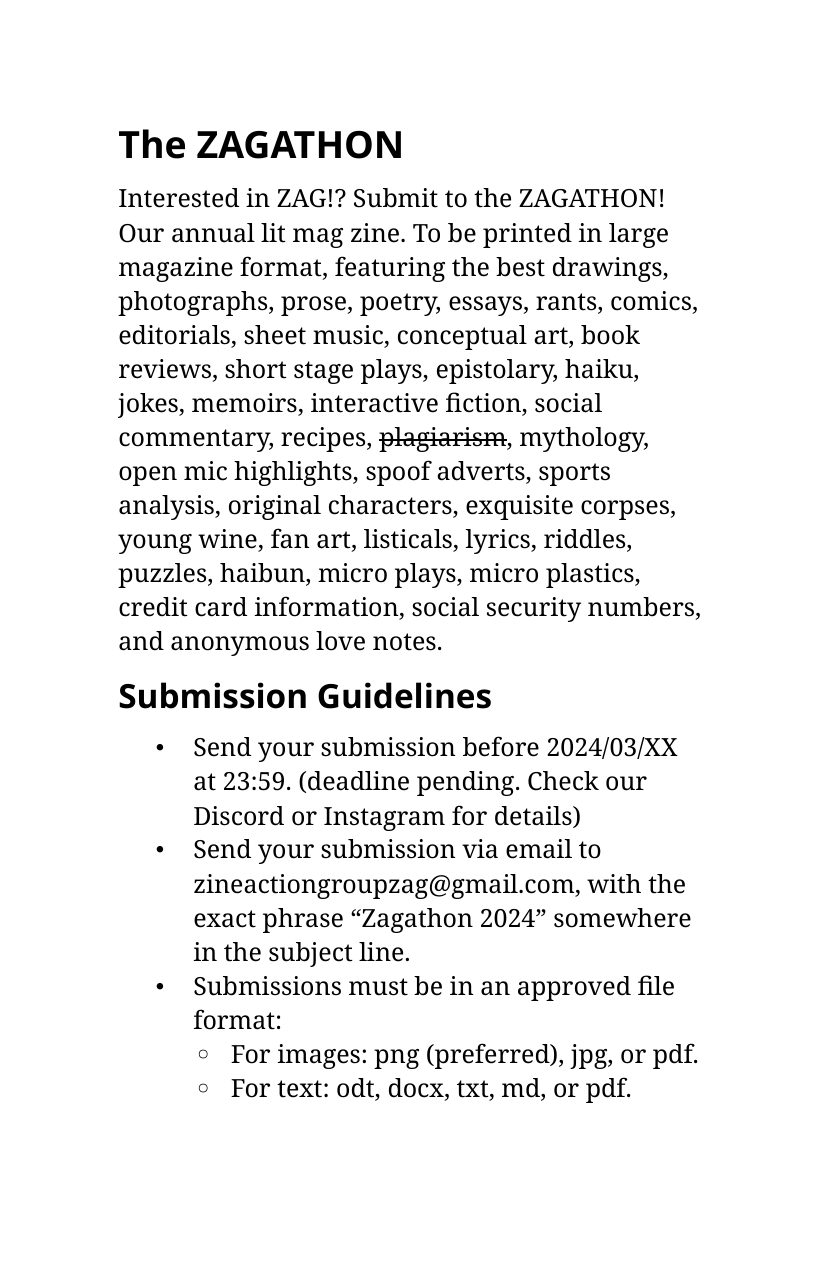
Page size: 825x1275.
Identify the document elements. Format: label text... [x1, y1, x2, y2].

list For images: png (preferred), jpg, or pdf. [193, 1037, 707, 1071]
list Submissions must be in an approved file format: [156, 968, 707, 1037]
subtitle Submission Guidelines [118, 673, 707, 718]
list Send your submission via email to zineactiongroupzag@gmail.com, with the exact phrase “Zagathon 2024” somewhere in the subject line. [156, 832, 707, 968]
list For text: odt, docx, txt, md, or pdf. [193, 1071, 707, 1105]
text Interested in ZAG!? Submit to the ZAGATHON! Our annual lit mag zine. To be printed in large magazine format, featuring the best drawings, photographs, prose, poetry, essays, rants, comics, editorials, sheet music, conceptual art, book reviews, short stage plays, epistolary, haiku, jokes, memoirs, interactive fiction, social commentary, recipes, plagiarism, mythology, open mic highlights, spoof adverts, sports analysis, original characters, exquisite corpses, young wine, fan art, listicals, lyrics, riddles, puzzles, haibun, micro plays, micro plastics, credit card information, social security numbers, and anonymous love notes. [118, 181, 707, 658]
list Send your submission before 2024/03/XX at 23:59. (deadline pending. Check our Discord or Instagram for details) [156, 730, 707, 832]
subtitle The ZAGATHON [118, 118, 707, 169]
